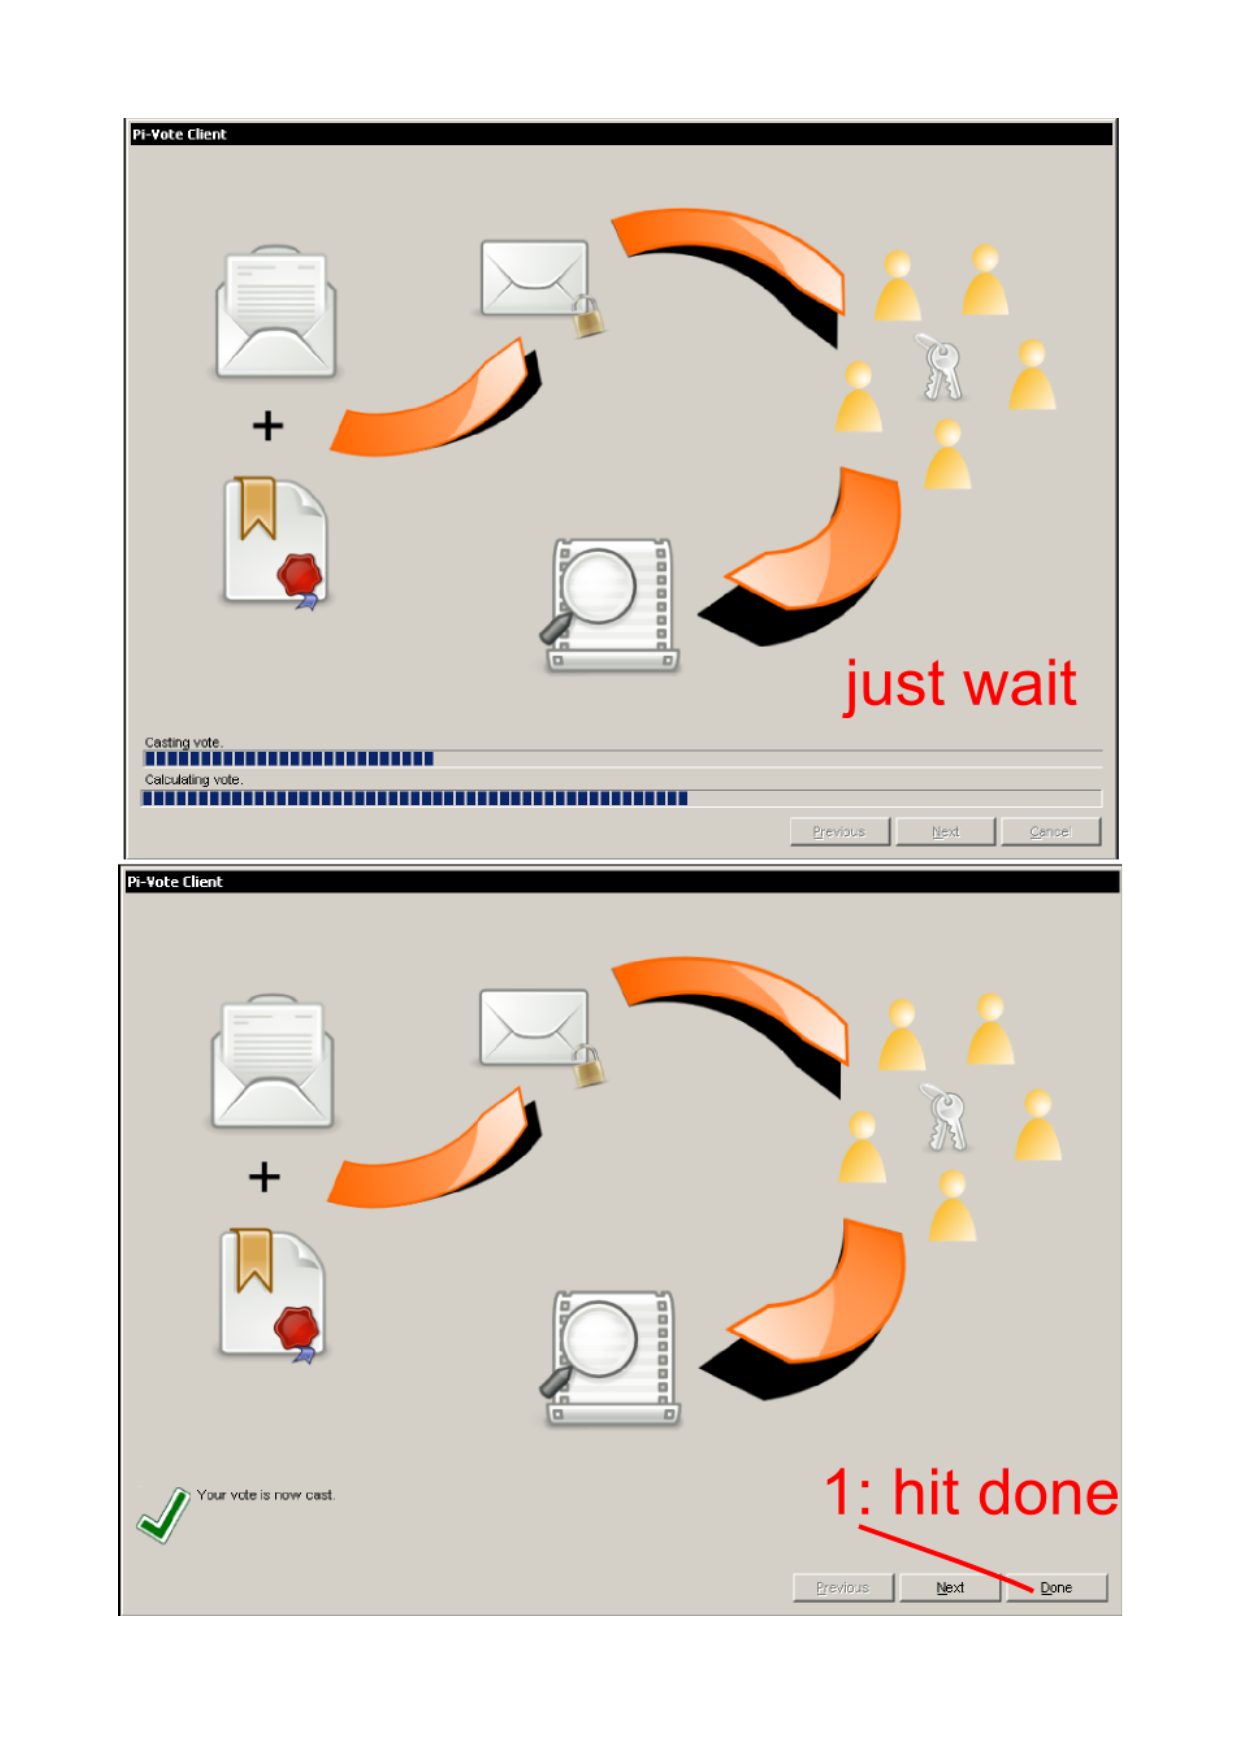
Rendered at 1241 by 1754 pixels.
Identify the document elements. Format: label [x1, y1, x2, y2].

picture [118, 118, 1123, 1616]
